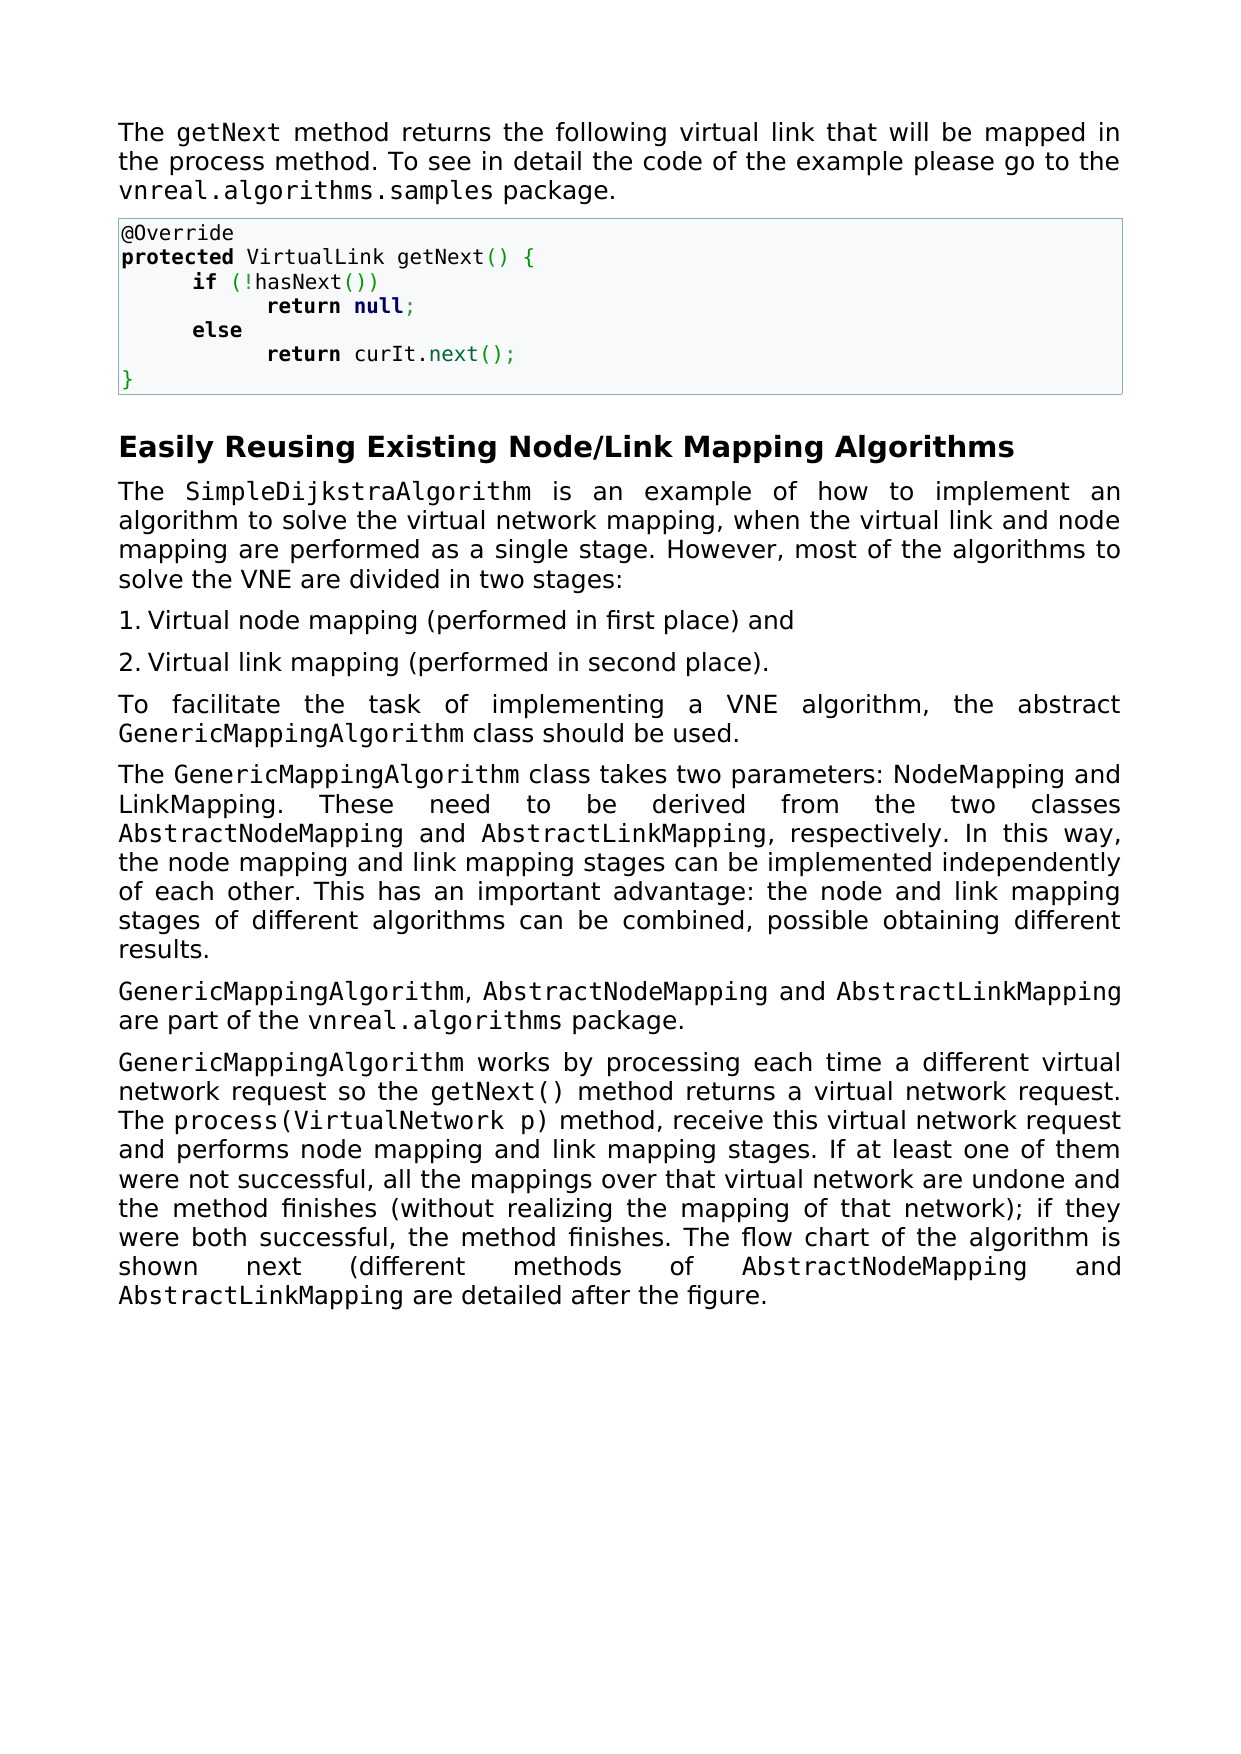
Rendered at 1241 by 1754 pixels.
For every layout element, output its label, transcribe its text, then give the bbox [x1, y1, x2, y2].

list Virtual link mapping (performed in second place). [118, 648, 1122, 677]
subtitle Easily Reusing Existing Node/Link Mapping Algorithms [118, 431, 1122, 465]
text GenericMappingAlgorithm works by processing each time a different virtual network request so the getNext() method returns a virtual network request. The process(VirtualNetwork p) method, receive this virtual network request and performs node mapping and link mapping stages. If at least one of them were not successful, all the mappings over that virtual network are undone and the method finishes (without realizing the mapping of that network); if they were both successful, the method finishes. The flow chart of the algorithm is shown next (different methods of AbstractNodeMapping and AbstractLinkMapping are detailed after the figure. [118, 1048, 1122, 1311]
text GenericMappingAlgorithm, AbstractNodeMapping and AbstractLinkMapping are part of the vnreal.algorithms package. [118, 977, 1122, 1036]
text @Override protected VirtualLink getNext() { if (!hasNext()) return null; else return curIt.next(); } [119, 219, 1122, 394]
text To facilitate the task of implementing a VNE algorithm, the abstract GenericMappingAlgorithm class should be used. [118, 690, 1122, 748]
text The SimpleDijkstraAlgorithm is an example of how to implement an algorithm to solve the virtual network mapping, when the virtual link and node mapping are performed as a single stage. However, most of the algorithms to solve the VNE are divided in two stages: [118, 477, 1122, 594]
text The GenericMappingAlgorithm class takes two parameters: NodeMapping and LinkMapping. These need to be derived from the two classes AbstractNodeMapping and AbstractLinkMapping, respectively. In this way, the node mapping and link mapping stages can be implemented independently of each other. This has an important advantage: the node and link mapping stages of different algorithms can be combined, possible obtaining different results. [118, 761, 1122, 965]
list Virtual node mapping (performed in first place) and [118, 606, 1122, 636]
text The getNext method returns the following virtual link that will be mapped in the process method. To see in detail the code of the example please go to the vnreal.algorithms.samples package. [118, 118, 1122, 206]
